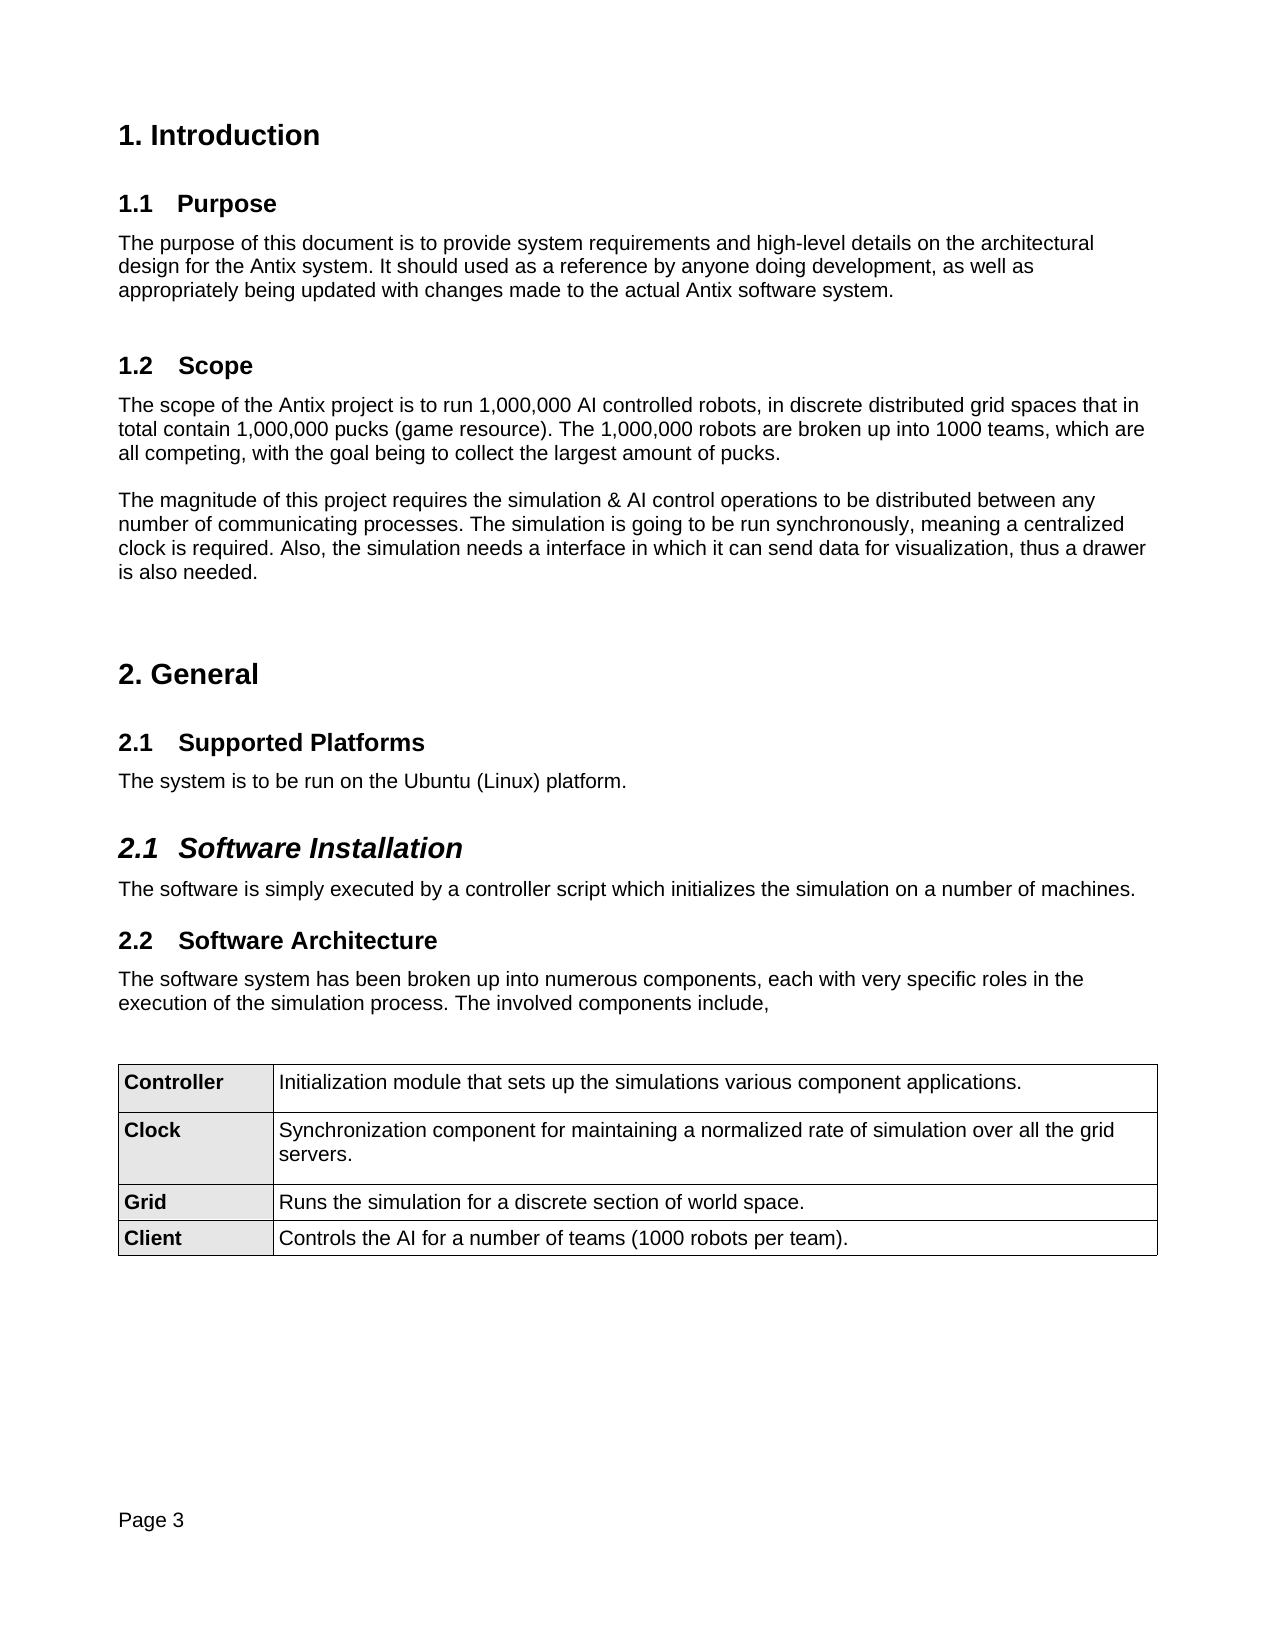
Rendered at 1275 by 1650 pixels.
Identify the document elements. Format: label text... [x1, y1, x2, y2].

subtitle 2. General [118, 657, 1157, 691]
text The system is to be run on the Ubuntu (Linux) platform. [118, 769, 1157, 793]
text The purpose of this document is to provide system requirements and high-level details on the architectural design for the Antix system. It should used as a reference by anyone doing development, as well as appropriately being updated with changes made to the actual Antix software system. [118, 230, 1157, 302]
text The magnitude of this project requires the simulation & AI control operations to be distributed between any number of communicating processes. The simulation is going to be run synchronously, meaning a centralized clock is required. Also, the simulation needs a interface in which it can send data for visualization, thus a drawer is also needed. [118, 488, 1157, 584]
table_cell Synchronization component for maintaining a normalized rate of simulation over all the grid servers. [274, 1113, 1157, 1184]
text The software is simply executed by a controller script which initializes the simulation on a number of machines. [118, 877, 1157, 901]
table_cell Client [119, 1221, 273, 1255]
subtitle 1.2 Scope [118, 351, 1157, 380]
subtitle 2.2 Software Architecture [118, 926, 1157, 954]
subtitle 1. Introduction [118, 118, 1157, 152]
table_cell Grid [119, 1185, 273, 1219]
table_cell Runs the simulation for a discrete section of world space. [274, 1185, 1157, 1219]
subtitle 1.1 Purpose [118, 189, 1157, 218]
table_header Initialization module that sets up the simulations various component applications. [274, 1065, 1157, 1112]
table_cell Clock [119, 1113, 273, 1184]
subtitle 2.1 Software Installation [118, 831, 1157, 864]
table_cell Controls the AI for a number of teams (1000 robots per team). [274, 1221, 1157, 1255]
text The software system has been broken up into numerous components, each with very specific roles in the execution of the simulation process. The involved components include, [118, 967, 1157, 1015]
text The scope of the Antix project is to run 1,000,000 AI controlled robots, in discrete distributed grid spaces that in total contain 1,000,000 pucks (game resource). The 1,000,000 robots are broken up into 1000 teams, which are all competing, with the goal being to collect the largest amount of pucks. [118, 392, 1157, 464]
table_header Controller [119, 1065, 273, 1112]
subtitle 2.1 Supported Platforms [118, 728, 1157, 757]
